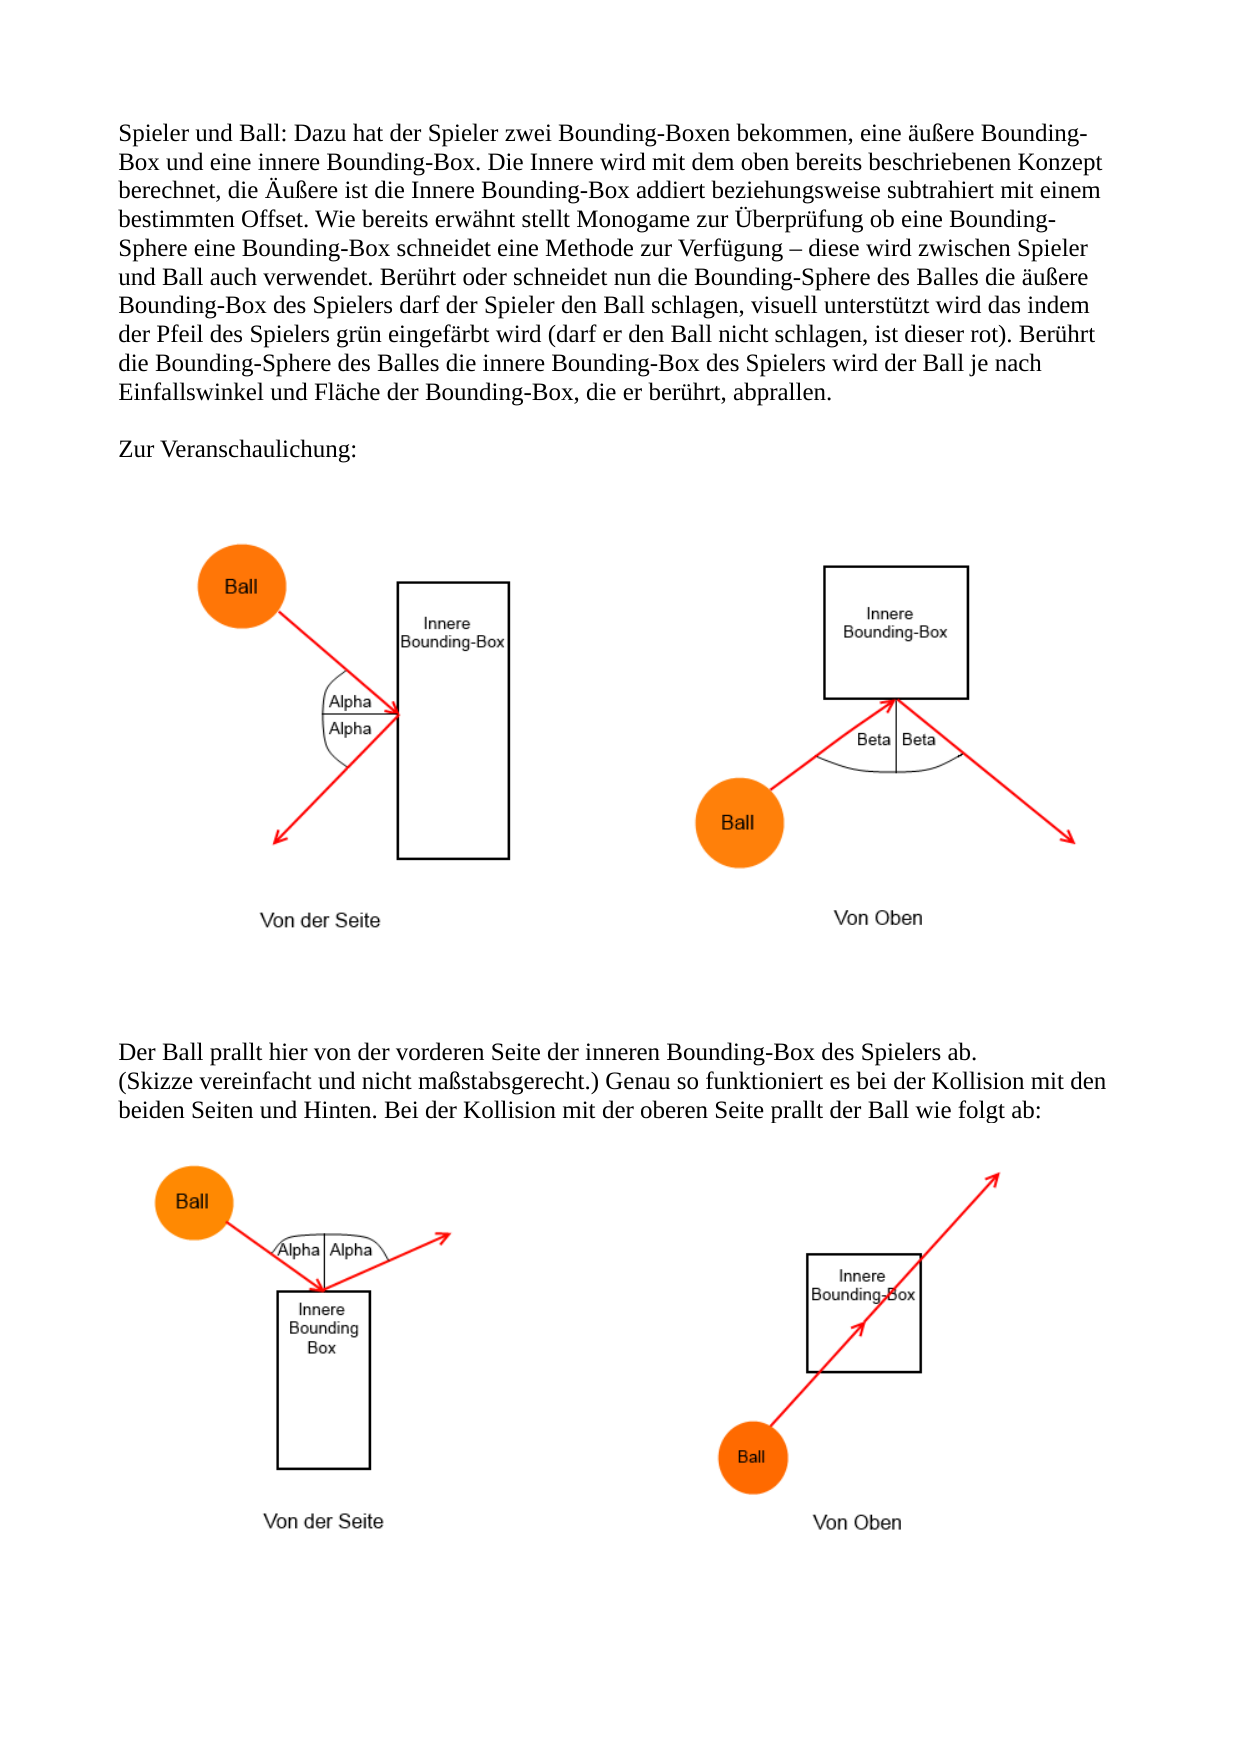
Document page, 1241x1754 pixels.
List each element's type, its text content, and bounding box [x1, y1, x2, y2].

text Der Ball prallt hier von der vorderen Seite der inneren Bounding-Box des Spielers ab. [118, 1037, 1122, 1066]
text Spieler und Ball: Dazu hat der Spieler zwei Bounding-Boxen bekommen, eine äußere Bounding-Box und eine innere Bounding-Box. Die Innere wird mit dem oben bereits beschriebenen Konzept berechnet, die Äußere ist die Innere Bounding-Box addiert beziehungsweise subtrahiert mit einem bestimmten Offset. Wie bereits erwähnt stellt Monogame zur Überprüfung ob eine Bounding-Sphere eine Bounding-Box schneidet eine Methode zur Verfügung – diese wird zwischen Spieler und Ball auch verwendet. Berührt oder schneidet nun die Bounding-Sphere des Balles die äußere Bounding-Box des Spielers darf der Spieler den Ball schlagen, visuell unterstützt wird das indem der Pfeil des Spielers grün eingefärbt wird (darf er den Ball nicht schlagen, ist dieser rot). Berührt die Bounding-Sphere des Balles die innere Bounding-Box des Spielers wird der Ball je nach Einfallswinkel und Fläche der Bounding-Box, die er berührt, abprallen. [118, 118, 1122, 406]
text (Skizze vereinfacht und nicht maßstabsgerecht.) Genau so funktioniert es bei der Kollision mit den beiden Seiten und Hinten. Bei der Kollision mit der oberen Seite prallt der Ball wie folgt ab: [118, 1066, 1122, 1123]
picture [122, 1123, 1118, 1619]
picture [121, 491, 1119, 980]
text Zur Veranschaulichung: [118, 434, 1122, 463]
